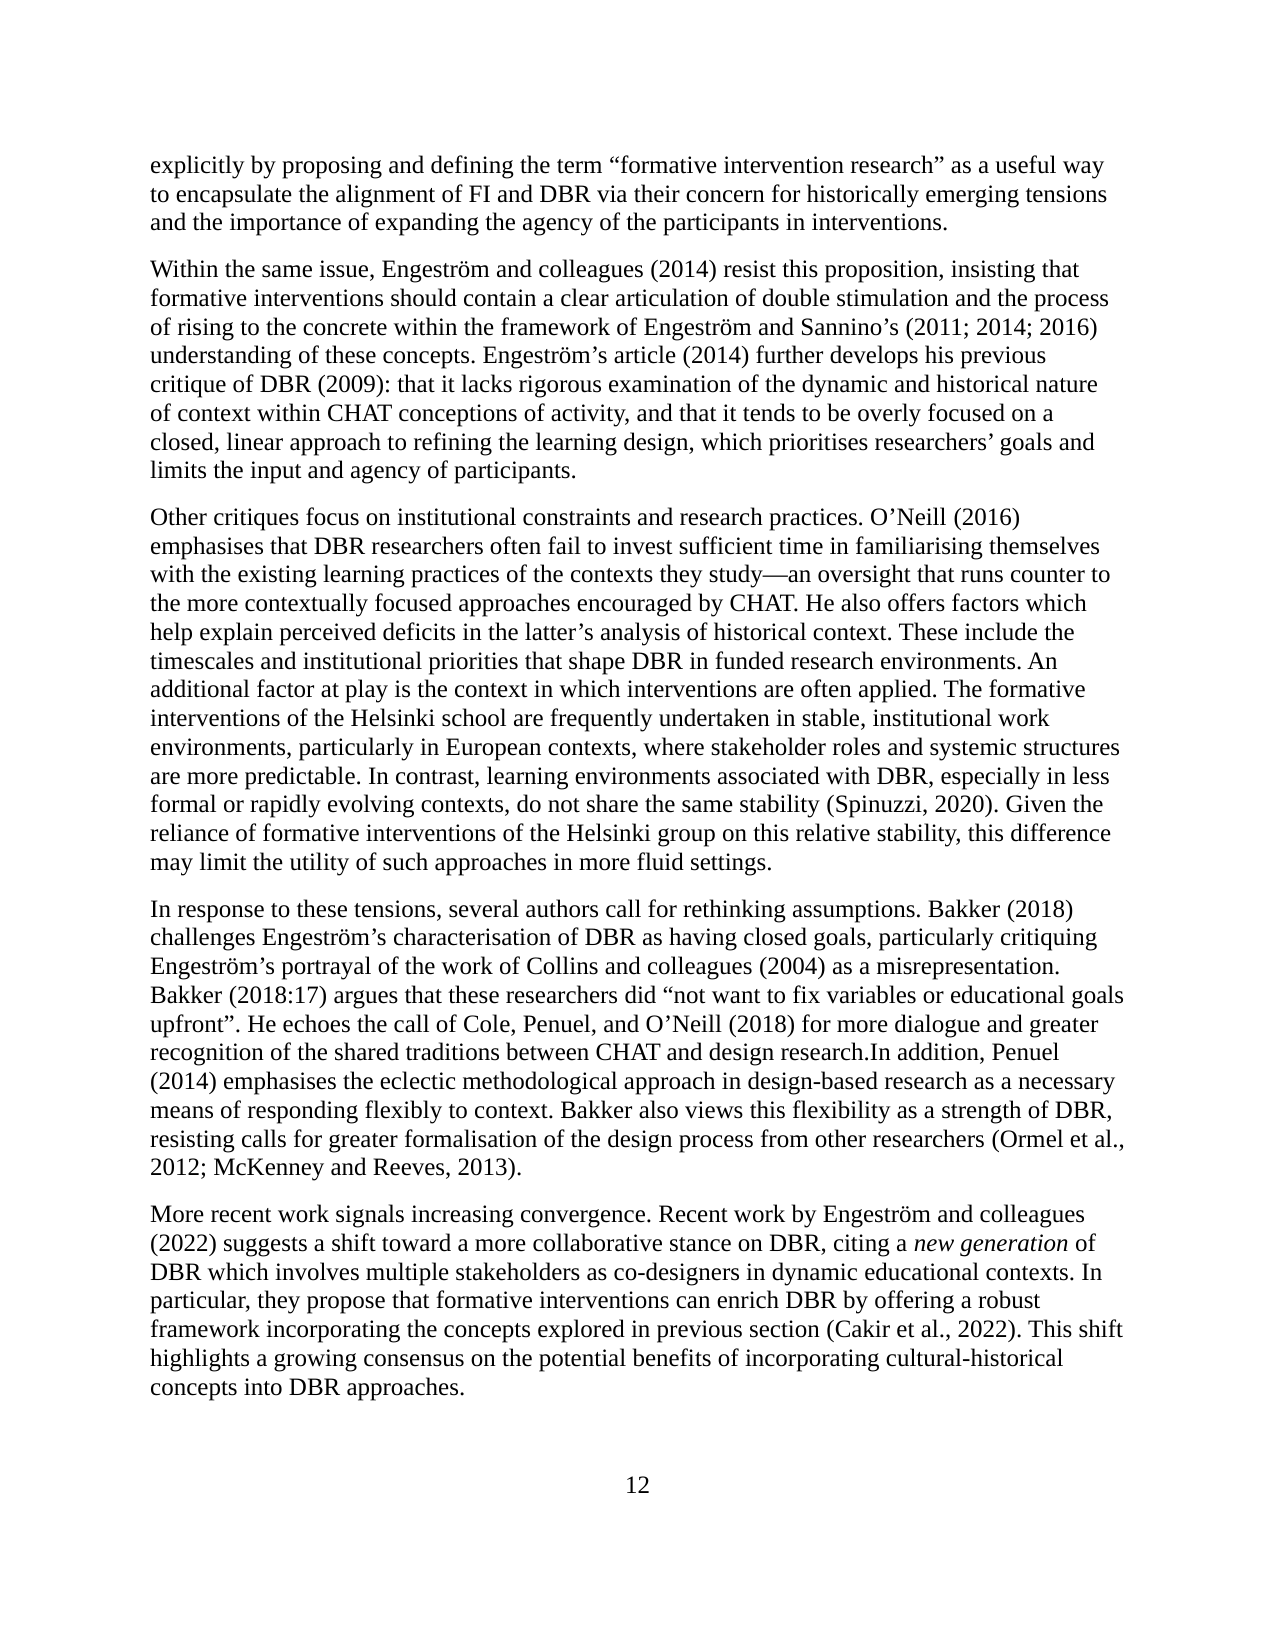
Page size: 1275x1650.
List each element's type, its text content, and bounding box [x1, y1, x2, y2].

text In response to these tensions, several authors call for rethinking assumptions. Bakker (2018) challenges Engeström’s characterisation of DBR as having closed goals, particularly critiquing Engeström’s portrayal of the work of Collins and colleagues (2004) as a misrepresentation. Bakker (2018:17) argues that these researchers did “not want to fix variables or educational goals upfront”. He echoes the call of Cole, Penuel, and O’Neill (2018) for more dialogue and greater recognition of the shared traditions between CHAT and design research.In addition, Penuel (2014) emphasises the eclectic methodological approach in design-based research as a necessary means of responding flexibly to context. Bakker also views this flexibility as a strength of DBR, resisting calls for greater formalisation of the design process from other researchers (Ormel et al., 2012; McKenney and Reeves, 2013). [150, 894, 1125, 1181]
text Within the same issue, Engeström and colleagues (2014) resist this proposition, insisting that formative interventions should contain a clear articulation of double stimulation and the process of rising to the concrete within the framework of Engeström and Sannino’s (2011; 2014; 2016) understanding of these concepts. Engeström’s article (2014) further develops his previous critique of DBR (2009): that it lacks rigorous examination of the dynamic and historical nature of context within CHAT conceptions of activity, and that it tends to be overly focused on a closed, linear approach to refining the learning design, which prioritises researchers’ goals and limits the input and agency of participants. [150, 254, 1125, 484]
text More recent work signals increasing convergence. Recent work by Engeström and colleagues (2022) suggests a shift toward a more collaborative stance on DBR, citing a new generation of DBR which involves multiple stakeholders as co-designers in dynamic educational contexts. In particular, they propose that formative interventions can enrich DBR by offering a robust framework incorporating the concepts explored in previous section (Cakir et al., 2022). This shift highlights a growing consensus on the potential benefits of incorporating cultural-historical concepts into DBR approaches. [150, 1199, 1125, 1400]
text explicitly by proposing and defining the term “formative intervention research” as a useful way to encapsulate the alignment of FI and DBR via their concern for historically emerging tensions and the importance of expanding the agency of the participants in interventions. [150, 150, 1125, 236]
text Other critiques focus on institutional constraints and research practices. O’Neill (2016) emphasises that DBR researchers often fail to invest sufficient time in familiarising themselves with the existing learning practices of the contexts they study—an oversight that runs counter to the more contextually focused approaches encouraged by CHAT. He also offers factors which help explain perceived deficits in the latter’s analysis of historical context. These include the timescales and institutional priorities that shape DBR in funded research environments. An additional factor at play is the context in which interventions are often applied. The formative interventions of the Helsinki school are frequently undertaken in stable, institutional work environments, particularly in European contexts, where stakeholder roles and systemic structures are more predictable. In contrast, learning environments associated with DBR, especially in less formal or rapidly evolving contexts, do not share the same stability (Spinuzzi, 2020). Given the reliance of formative interventions of the Helsinki group on this relative stability, this difference may limit the utility of such approaches in more fluid settings. [150, 502, 1125, 876]
